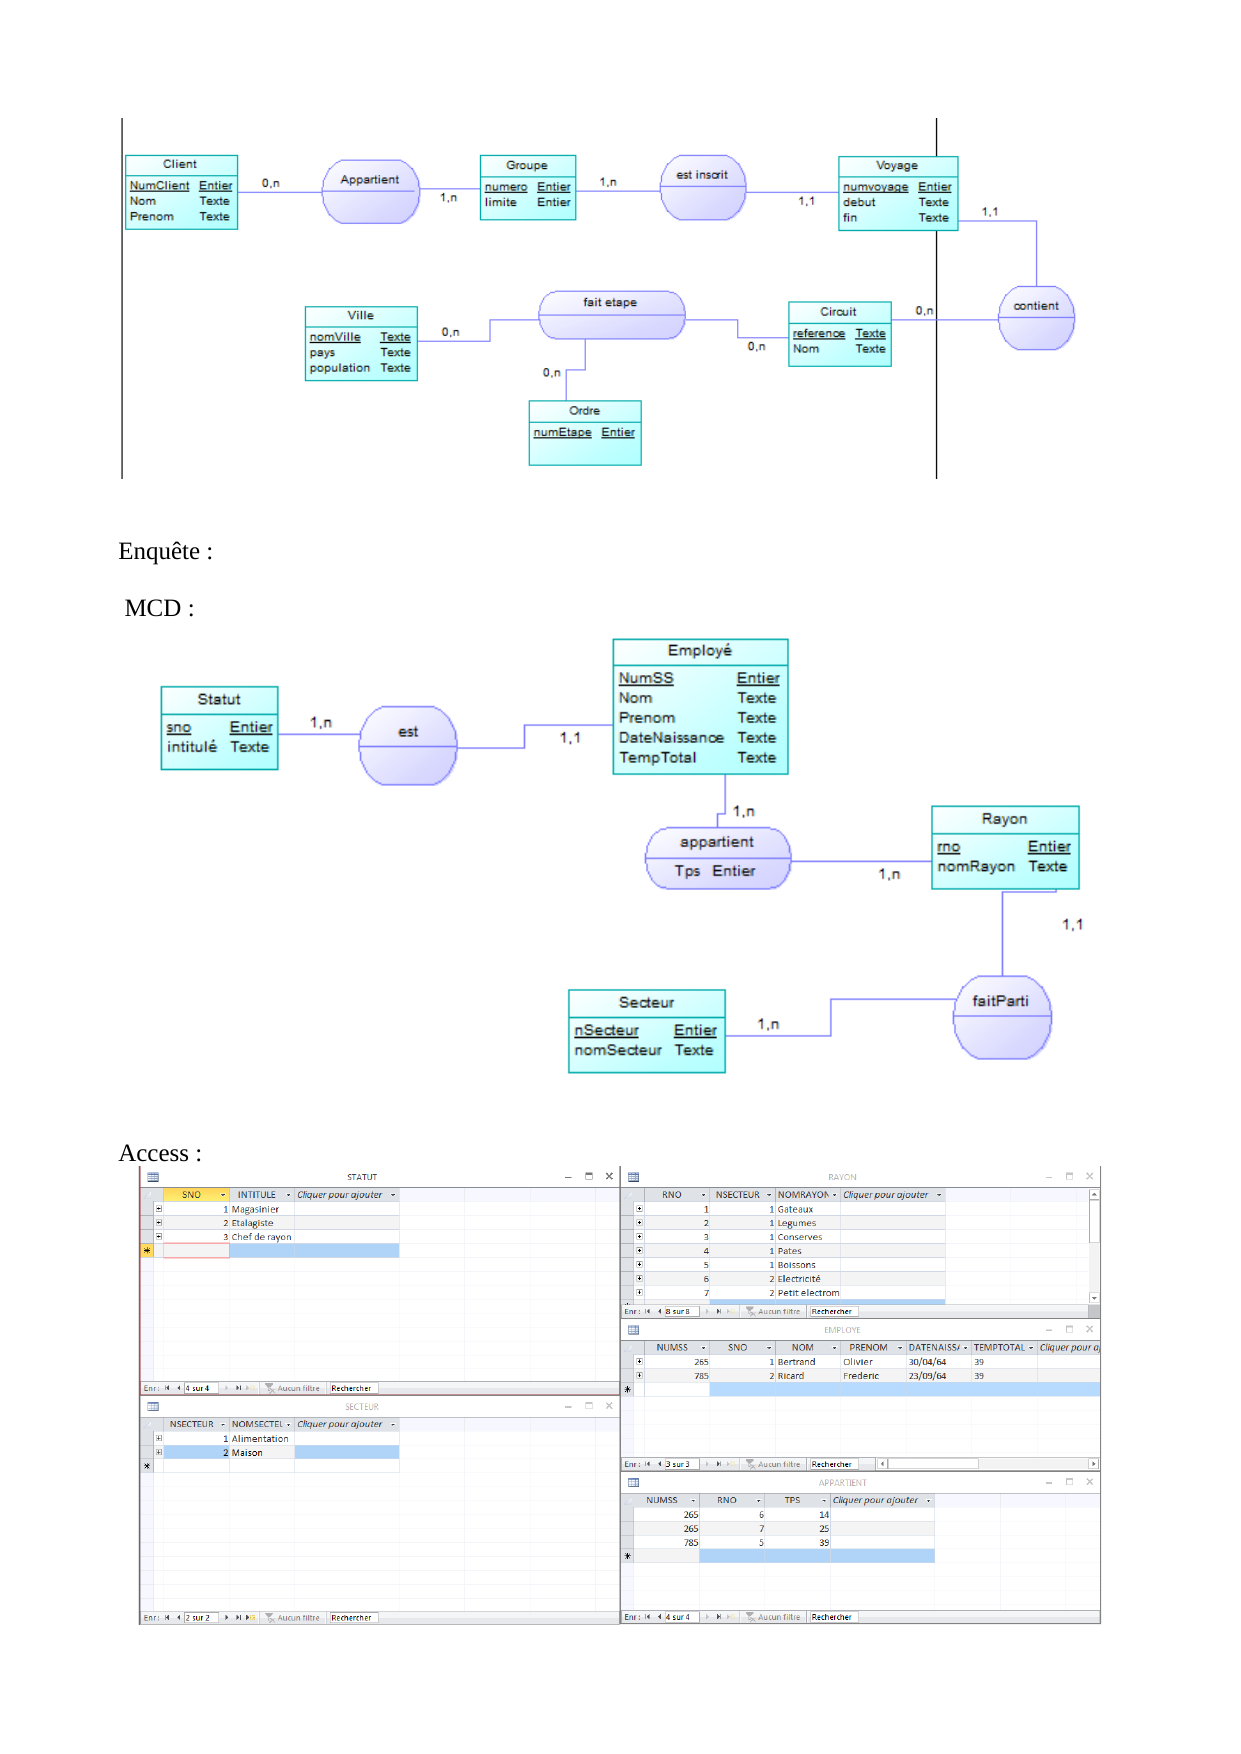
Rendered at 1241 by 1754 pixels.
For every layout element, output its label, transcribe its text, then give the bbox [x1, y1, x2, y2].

text Access : [118, 1138, 1122, 1167]
text MCD : [118, 593, 1122, 622]
picture [118, 118, 1123, 479]
text Enquête : [118, 536, 1122, 565]
picture [118, 622, 1123, 1138]
picture [138, 1166, 1102, 1625]
